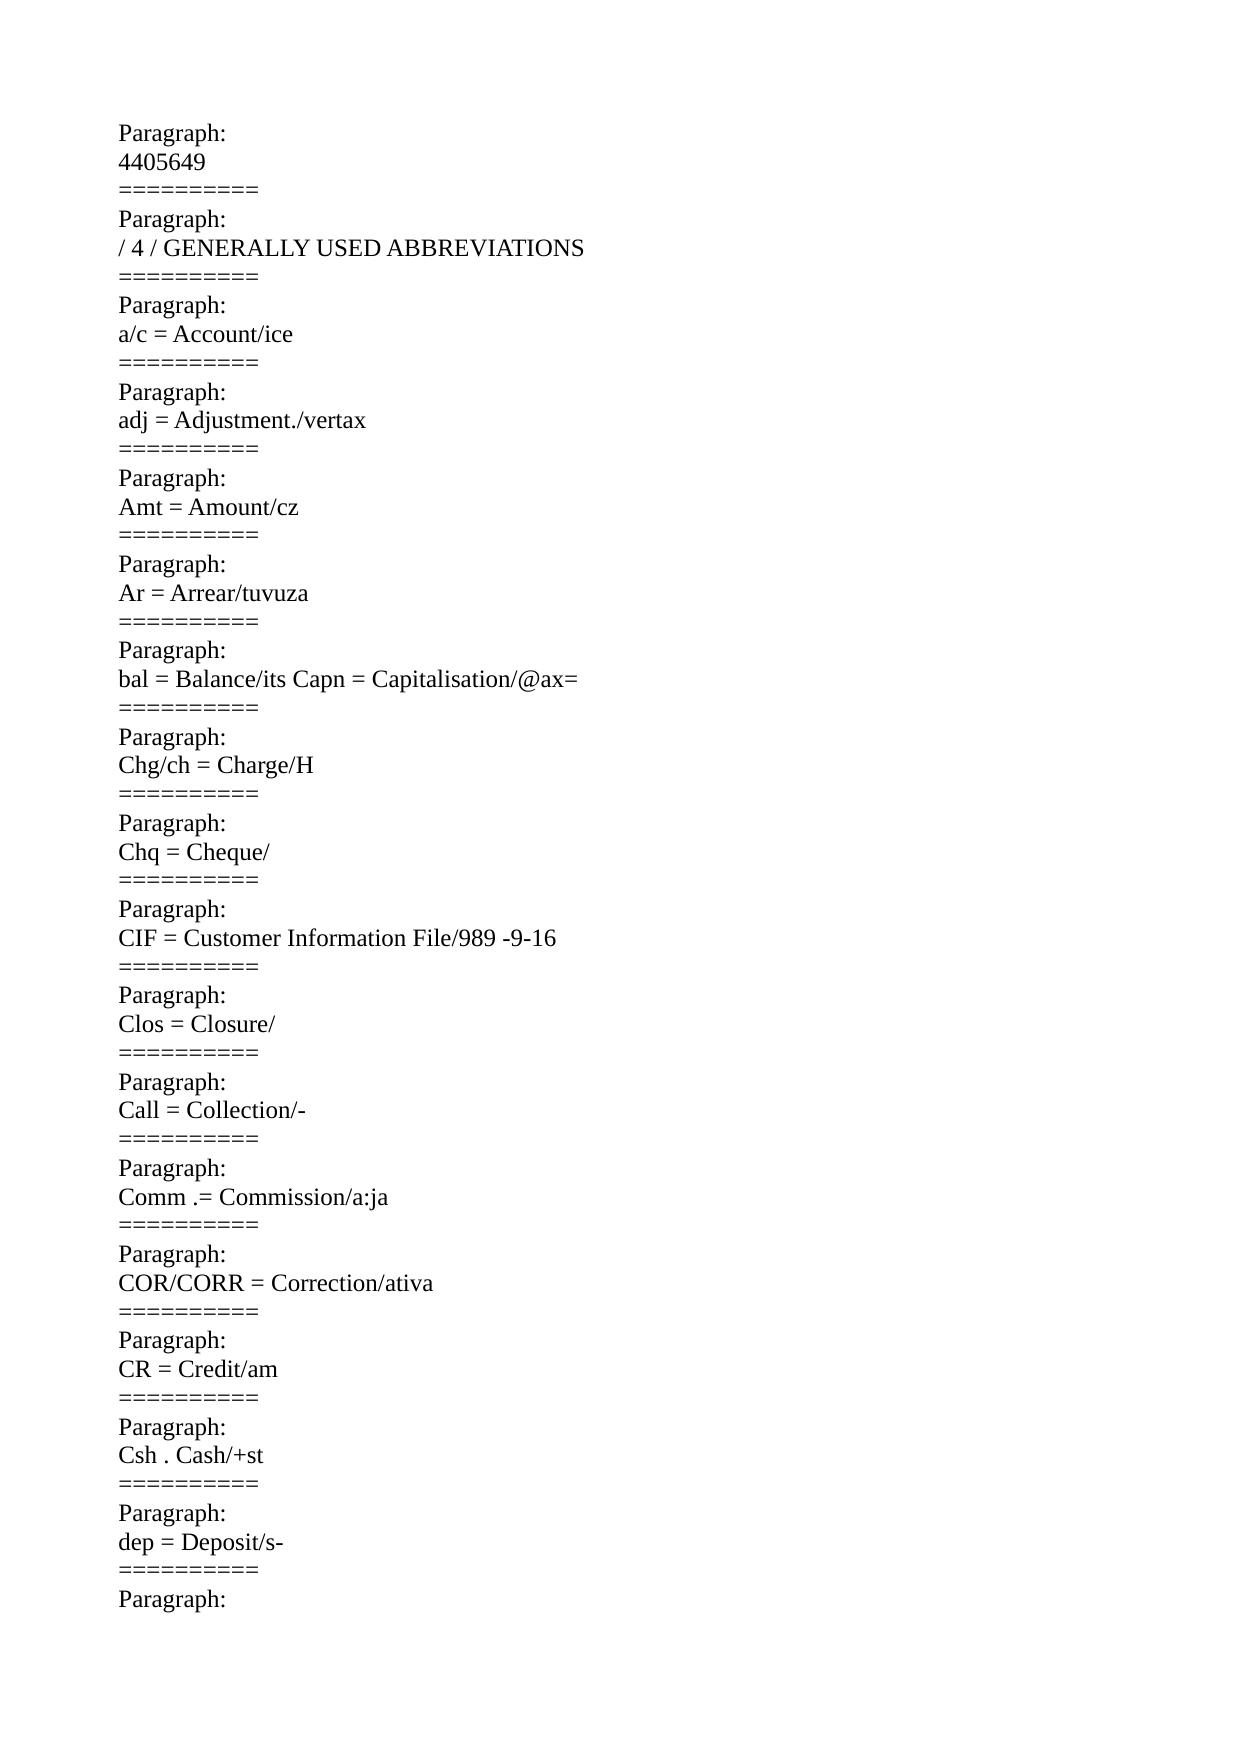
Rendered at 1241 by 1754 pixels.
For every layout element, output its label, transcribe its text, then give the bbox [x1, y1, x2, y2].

text Paragraph: [118, 1498, 1122, 1527]
text Paragraph: [118, 894, 1122, 923]
text COR/CORR = Correction/ativa [118, 1268, 1122, 1297]
text CR = Credit/am [118, 1354, 1122, 1383]
text ========== [118, 779, 1122, 808]
text ========== [118, 348, 1122, 377]
text Ar = Arrear/tuvuza [118, 578, 1122, 607]
text ========== [118, 176, 1122, 204]
text Paragraph: [118, 118, 1122, 147]
text Chg/ch = Charge/H [118, 751, 1122, 779]
text Paragraph: [118, 549, 1122, 578]
text Paragraph: [118, 1326, 1122, 1354]
text Paragraph: [118, 1584, 1122, 1613]
text ========== [118, 1469, 1122, 1498]
text Call = Collection/- [118, 1096, 1122, 1124]
text ========== [118, 262, 1122, 291]
text Paragraph: [118, 377, 1122, 406]
text Paragraph: [118, 1153, 1122, 1182]
text ========== [118, 1383, 1122, 1412]
text ========== [118, 952, 1122, 981]
text CIF = Customer Information File/989 -9-16 [118, 923, 1122, 952]
text Paragraph: [118, 636, 1122, 664]
text bal = Balance/its Capn = Capitalisation/@ax= [118, 664, 1122, 693]
text ========== [118, 1297, 1122, 1326]
text Comm .= Commission/a:ja [118, 1182, 1122, 1211]
text dep = Deposit/s- [118, 1527, 1122, 1556]
text ========== [118, 607, 1122, 636]
text ========== [118, 521, 1122, 549]
text Paragraph: [118, 1239, 1122, 1268]
text a/c = Account/ice [118, 319, 1122, 348]
text Paragraph: [118, 1412, 1122, 1441]
text Chq = Cheque/ [118, 837, 1122, 866]
text ========== [118, 1211, 1122, 1239]
text adj = Adjustment./vertax [118, 406, 1122, 434]
text Paragraph: [118, 1067, 1122, 1096]
text ========== [118, 1038, 1122, 1067]
text Paragraph: [118, 204, 1122, 233]
text Paragraph: [118, 808, 1122, 837]
text ========== [118, 1124, 1122, 1153]
text ========== [118, 693, 1122, 722]
text Paragraph: [118, 722, 1122, 751]
text ========== [118, 866, 1122, 894]
text Paragraph: [118, 463, 1122, 492]
text 4405649 [118, 147, 1122, 176]
text Paragraph: [118, 981, 1122, 1009]
text Clos = Closure/ [118, 1009, 1122, 1038]
text / 4 / GENERALLY USED ABBREVIATIONS [118, 233, 1122, 262]
text ========== [118, 1556, 1122, 1584]
text Amt = Amount/cz [118, 492, 1122, 521]
text Paragraph: [118, 291, 1122, 319]
text Csh . Cash/+st [118, 1441, 1122, 1469]
text ========== [118, 434, 1122, 463]
